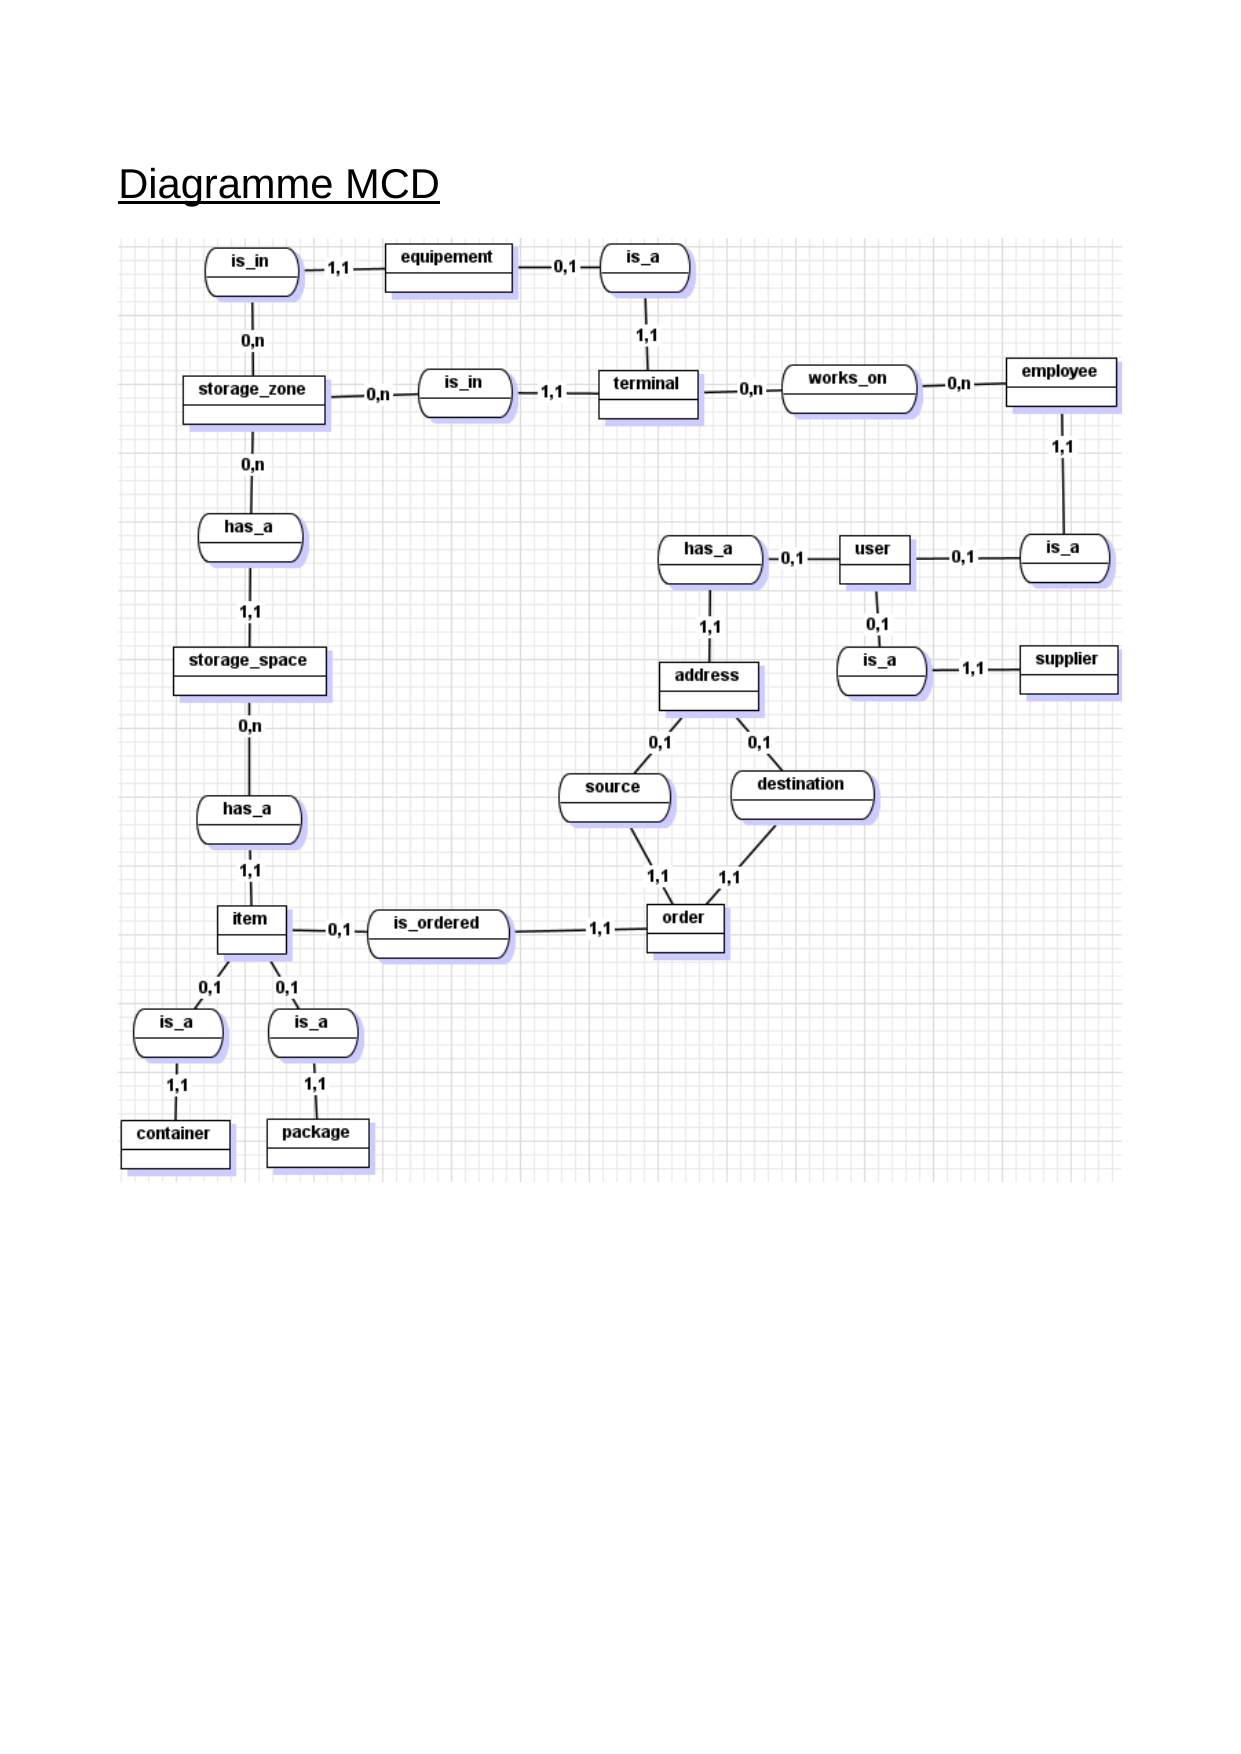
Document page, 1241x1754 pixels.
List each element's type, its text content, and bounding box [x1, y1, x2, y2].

subtitle Diagramme MCD [118, 160, 1122, 208]
picture [118, 238, 1123, 1182]
